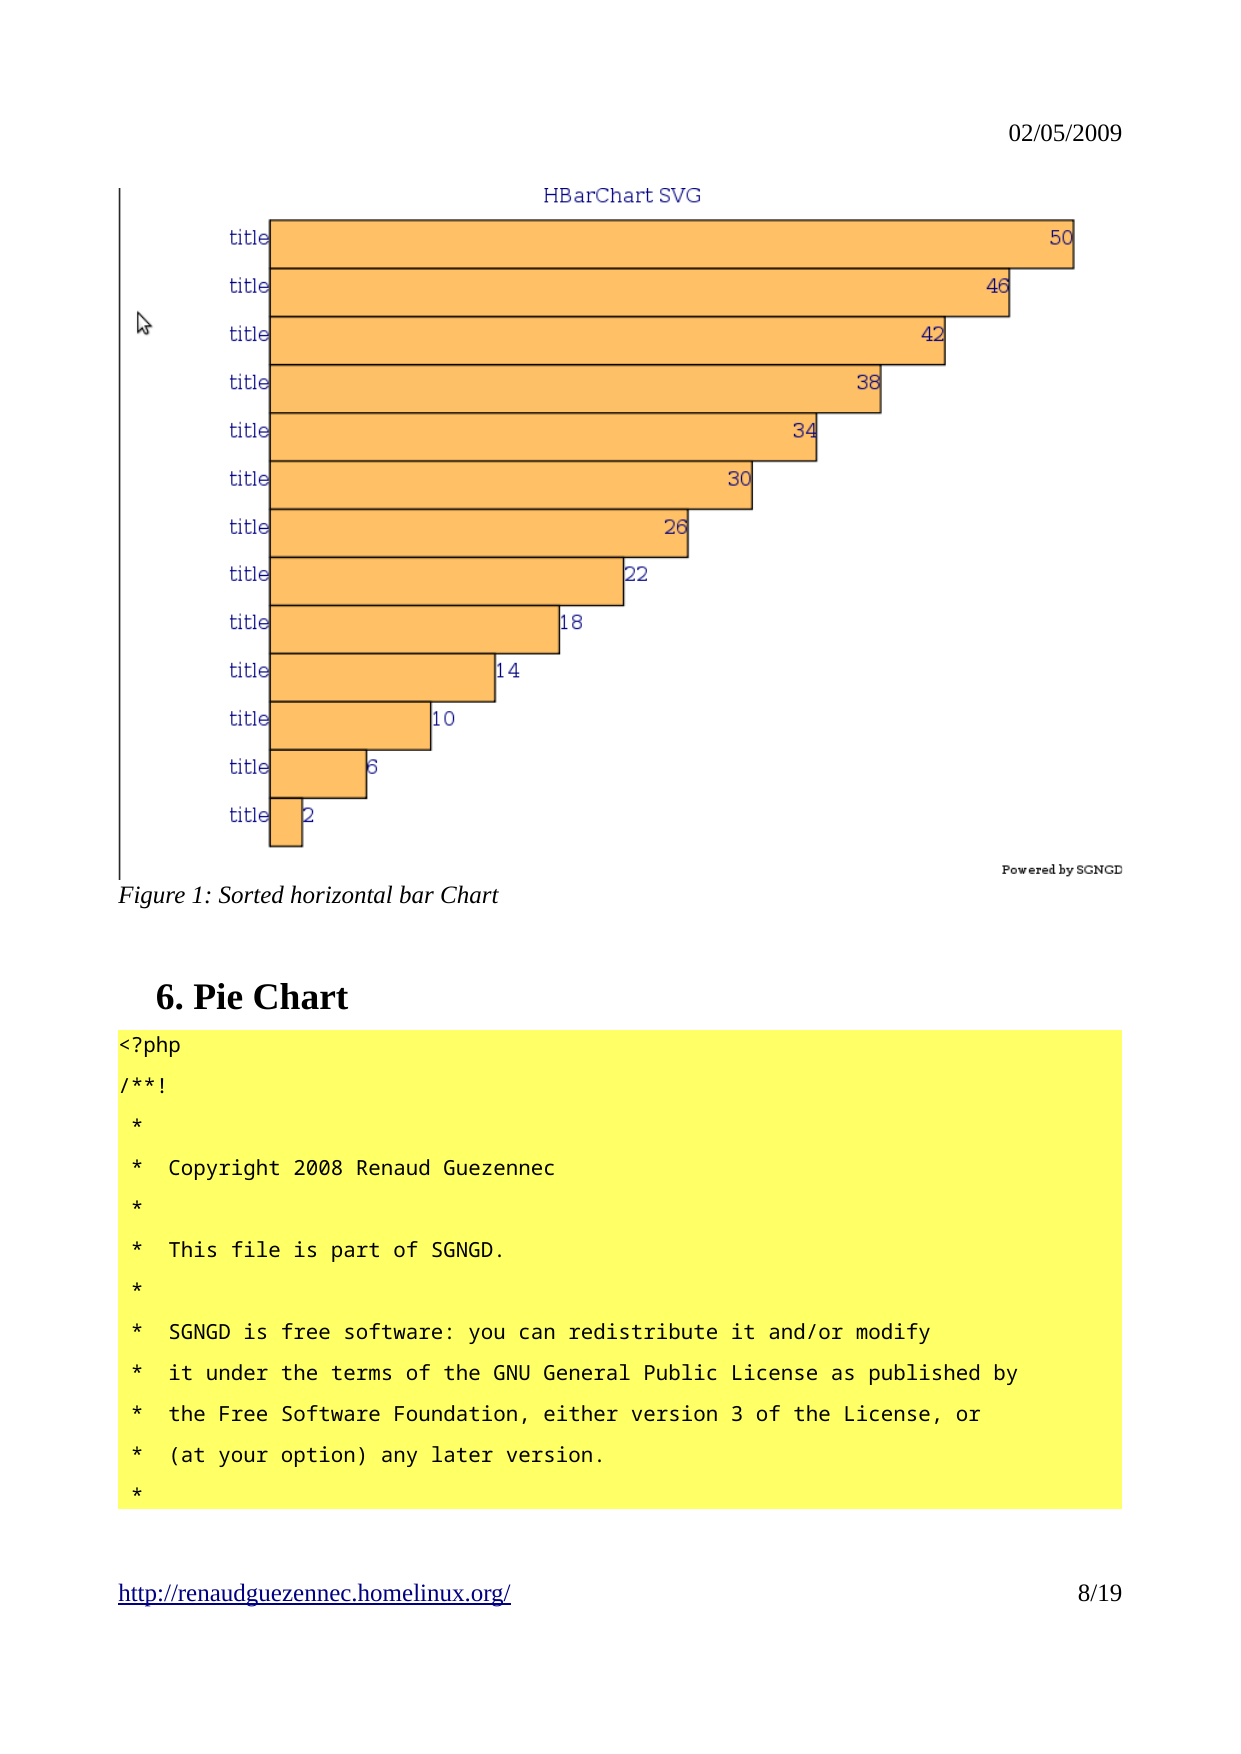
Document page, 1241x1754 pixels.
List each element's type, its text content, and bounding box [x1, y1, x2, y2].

text * Copyright 2008 Renaud Guezennec [118, 1153, 1122, 1182]
text /**! [118, 1071, 1122, 1100]
text * [118, 1112, 1122, 1141]
text * [118, 1481, 1122, 1509]
text <?php [118, 1030, 1122, 1059]
text * [118, 1194, 1122, 1223]
text * SGNGD is free software: you can redistribute it and/or modify [118, 1317, 1122, 1345]
text Figure 1: Sorted horizontal bar Chart [118, 880, 1122, 908]
subtitle Pie Chart [156, 975, 1122, 1018]
text * the Free Software Foundation, either version 3 of the License, or [118, 1399, 1122, 1427]
text * [118, 1276, 1122, 1304]
text * This file is part of SGNGD. [118, 1235, 1122, 1263]
text * (at your option) any later version. [118, 1440, 1122, 1468]
picture [118, 188, 1123, 880]
text * it under the terms of the GNU General Public License as published by [118, 1358, 1122, 1386]
